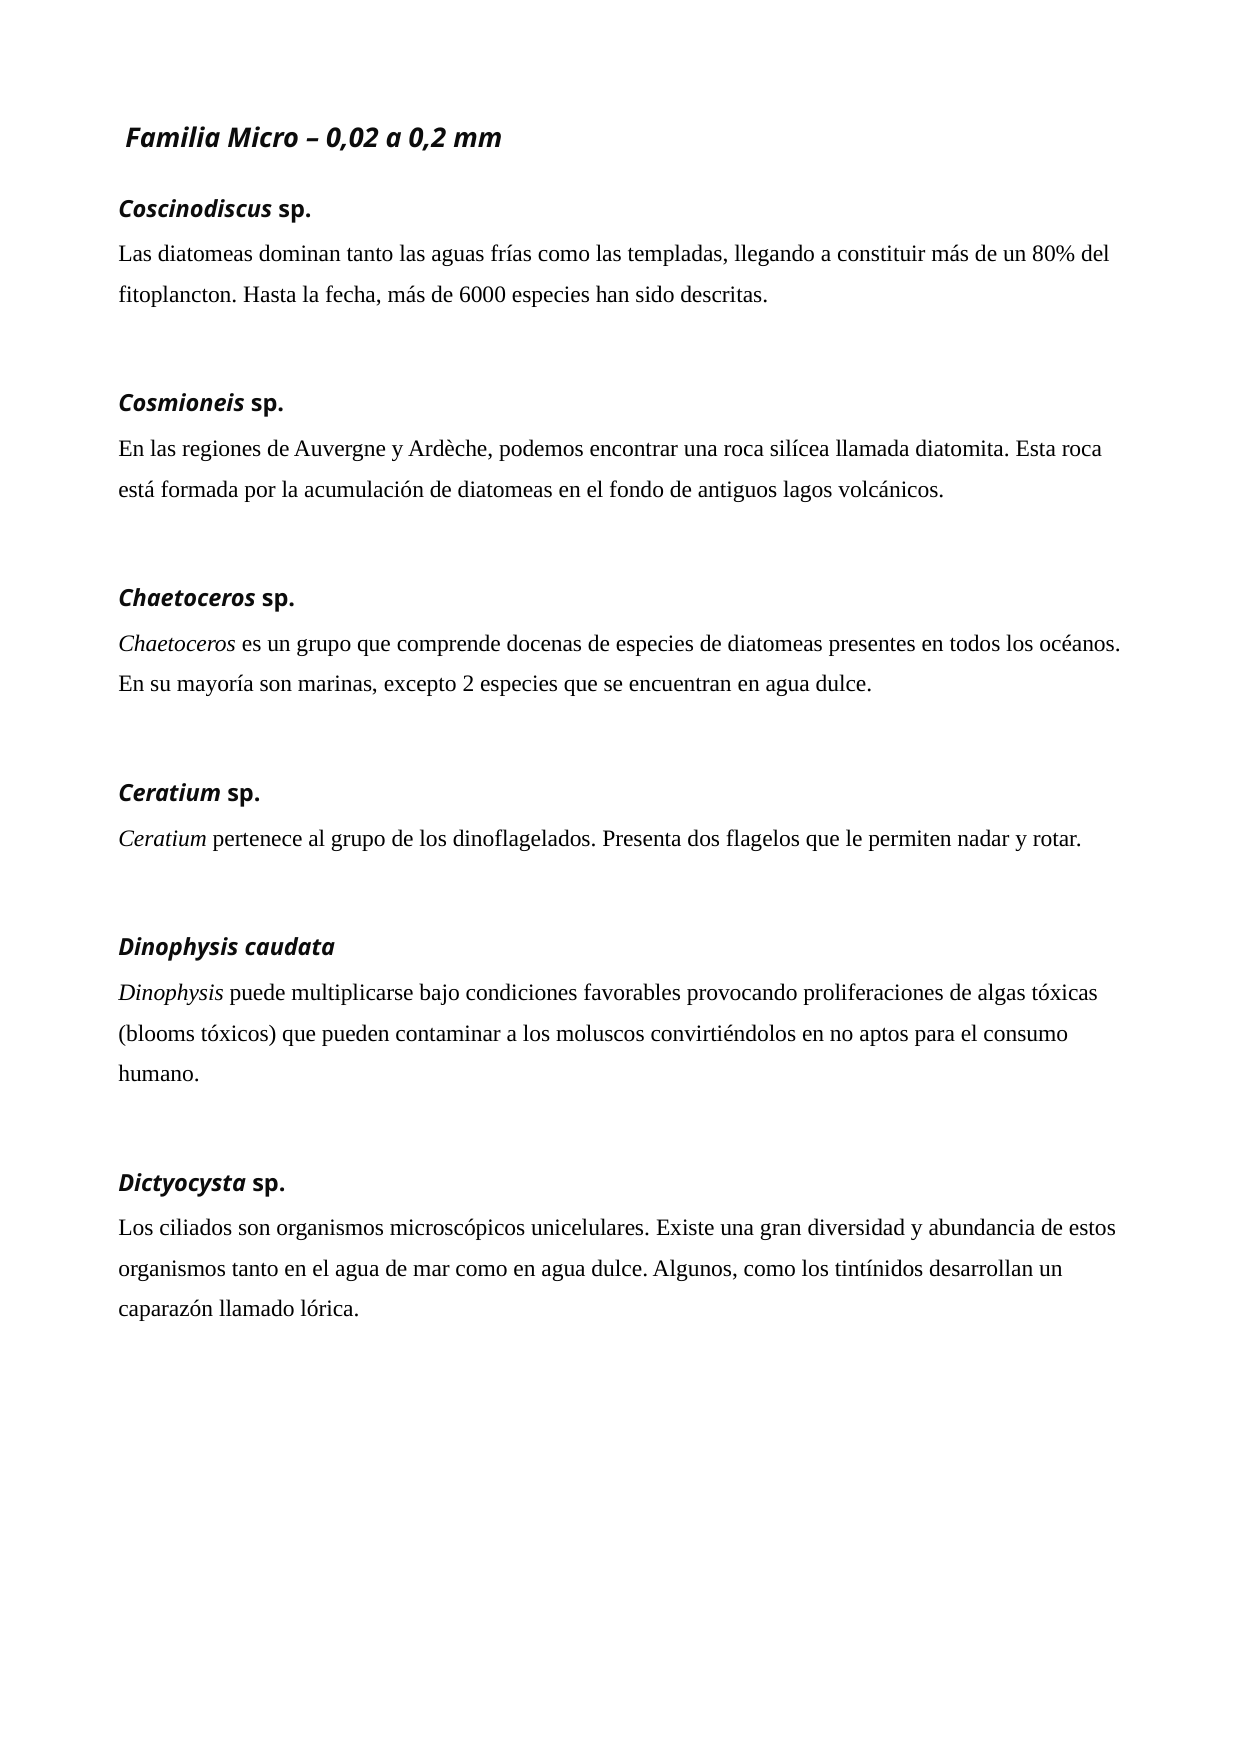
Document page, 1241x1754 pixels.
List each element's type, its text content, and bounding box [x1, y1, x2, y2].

text Dinophysis puede multiplicarse bajo condiciones favorables provocando proliferaciones de algas tóxicas (blooms tóxicos) que pueden contaminar a los moluscos convirtiéndolos en no aptos para el consumo humano. [118, 978, 1122, 1086]
subtitle Coscinodiscus sp. [118, 192, 1122, 224]
subtitle Cosmioneis sp. [118, 387, 1122, 419]
text Ceratium pertenece al grupo de los dinoflagelados. Presenta dos flagelos que le permiten nadar y rotar. [118, 824, 1122, 851]
text En las regiones de Auvergne y Ardèche, podemos encontrar una roca silícea llamada diatomita. Esta roca está formada por la acumulación de diatomeas en el fondo de antiguos lagos volcánicos. [118, 434, 1122, 502]
text Las diatomeas dominan tanto las aguas frías como las templadas, llegando a constituir más de un 80% del fitoplancton. Hasta la fecha, más de 6000 especies han sido descritas. [118, 240, 1122, 307]
subtitle Chaetoceros sp. [118, 581, 1122, 613]
subtitle Dinophysis caudata [118, 931, 1122, 963]
text Chaetoceros es un grupo que comprende docenas de especies de diatomeas presentes en todos los océanos. En su mayoría son marinas, excepto 2 especies que se encuentran en agua dulce. [118, 629, 1122, 697]
subtitle Ceratium sp. [118, 776, 1122, 808]
text Familia Micro – 0,02 a 0,2 mm [118, 118, 1122, 155]
subtitle Dictyocysta sp. [118, 1166, 1122, 1198]
text Los ciliados son organismos microscópicos unicelulares. Existe una gran diversidad y abundancia de estos organismos tanto en el agua de mar como en agua dulce. Algunos, como los tintínidos desarrollan un caparazón llamado lórica. [118, 1214, 1122, 1322]
